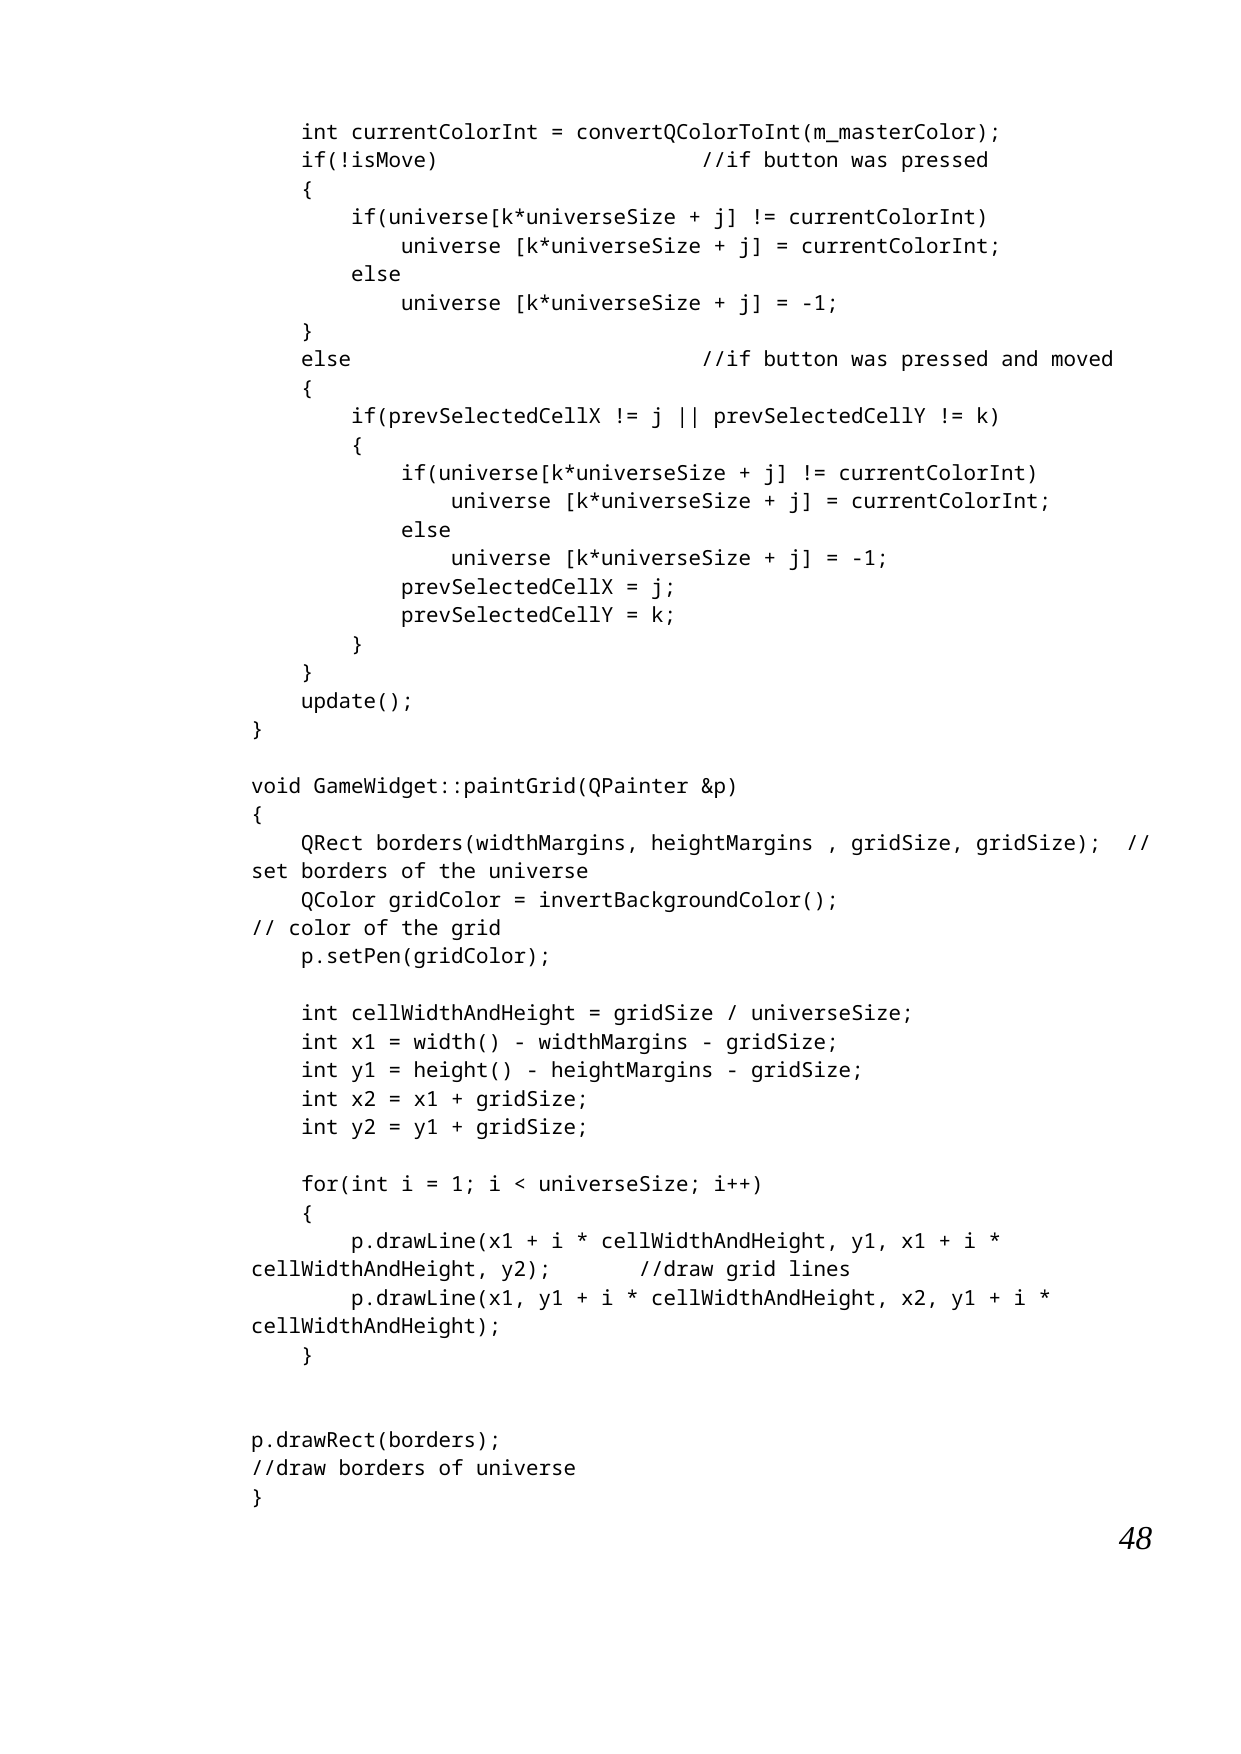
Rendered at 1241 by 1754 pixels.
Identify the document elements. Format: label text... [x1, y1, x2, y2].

text QRect borders(widthMargins, heightMargins , gridSize, gridSize); // set borders of the universe [251, 828, 1152, 885]
text int x1 = width() - widthMargins - gridSize; [251, 1027, 1152, 1055]
text int cellWidthAndHeight = gridSize / universeSize; [251, 998, 1152, 1027]
text if(universe[k*universeSize + j] != currentColorInt) [251, 458, 1152, 487]
text prevSelectedCellX = j; [251, 572, 1152, 600]
text } [251, 1340, 1152, 1368]
text universe [k*universeSize + j] = currentColorInt; [251, 487, 1152, 515]
text } [251, 629, 1152, 657]
text universe [k*universeSize + j] = -1; [251, 288, 1152, 316]
text update(); [251, 686, 1152, 714]
text QColor gridColor = invertBackgroundColor(); // color of the grid [251, 885, 1152, 942]
text if(prevSelectedCellX != j || prevSelectedCellY != k) [251, 401, 1152, 430]
text universe [k*universeSize + j] = -1; [251, 543, 1152, 572]
text if(!isMove) //if button was pressed [251, 145, 1152, 174]
text p.setPen(gridColor); [251, 942, 1152, 970]
text { [251, 174, 1152, 202]
text else [251, 515, 1152, 543]
text { [251, 1198, 1152, 1226]
text if(universe[k*universeSize + j] != currentColorInt) [251, 202, 1152, 231]
text p.drawRect(borders); //draw borders of universe [251, 1397, 1152, 1482]
text int currentColorInt = convertQColorToInt(m_masterColor); [251, 117, 1152, 145]
text int y1 = height() - heightMargins - gridSize; [251, 1055, 1152, 1084]
text p.drawLine(x1, y1 + i * cellWidthAndHeight, x2, y1 + i * cellWidthAndHeight); [251, 1283, 1152, 1340]
text } [251, 1482, 1152, 1510]
text { [251, 799, 1152, 828]
text { [251, 430, 1152, 458]
text universe [k*universeSize + j] = currentColorInt; [251, 231, 1152, 259]
text for(int i = 1; i < universeSize; i++) [251, 1169, 1152, 1198]
text else //if button was pressed and moved [251, 344, 1152, 373]
text int y2 = y1 + gridSize; [251, 1112, 1152, 1141]
text p.drawLine(x1 + i * cellWidthAndHeight, y1, x1 + i * cellWidthAndHeight, y2); //draw grid lines [251, 1226, 1152, 1283]
text int x2 = x1 + gridSize; [251, 1084, 1152, 1112]
text } [251, 657, 1152, 686]
text } [251, 316, 1152, 344]
text prevSelectedCellY = k; [251, 600, 1152, 629]
text else [251, 259, 1152, 288]
text { [251, 373, 1152, 401]
text } [251, 714, 1152, 743]
text void GameWidget::paintGrid(QPainter &p) [251, 771, 1152, 799]
